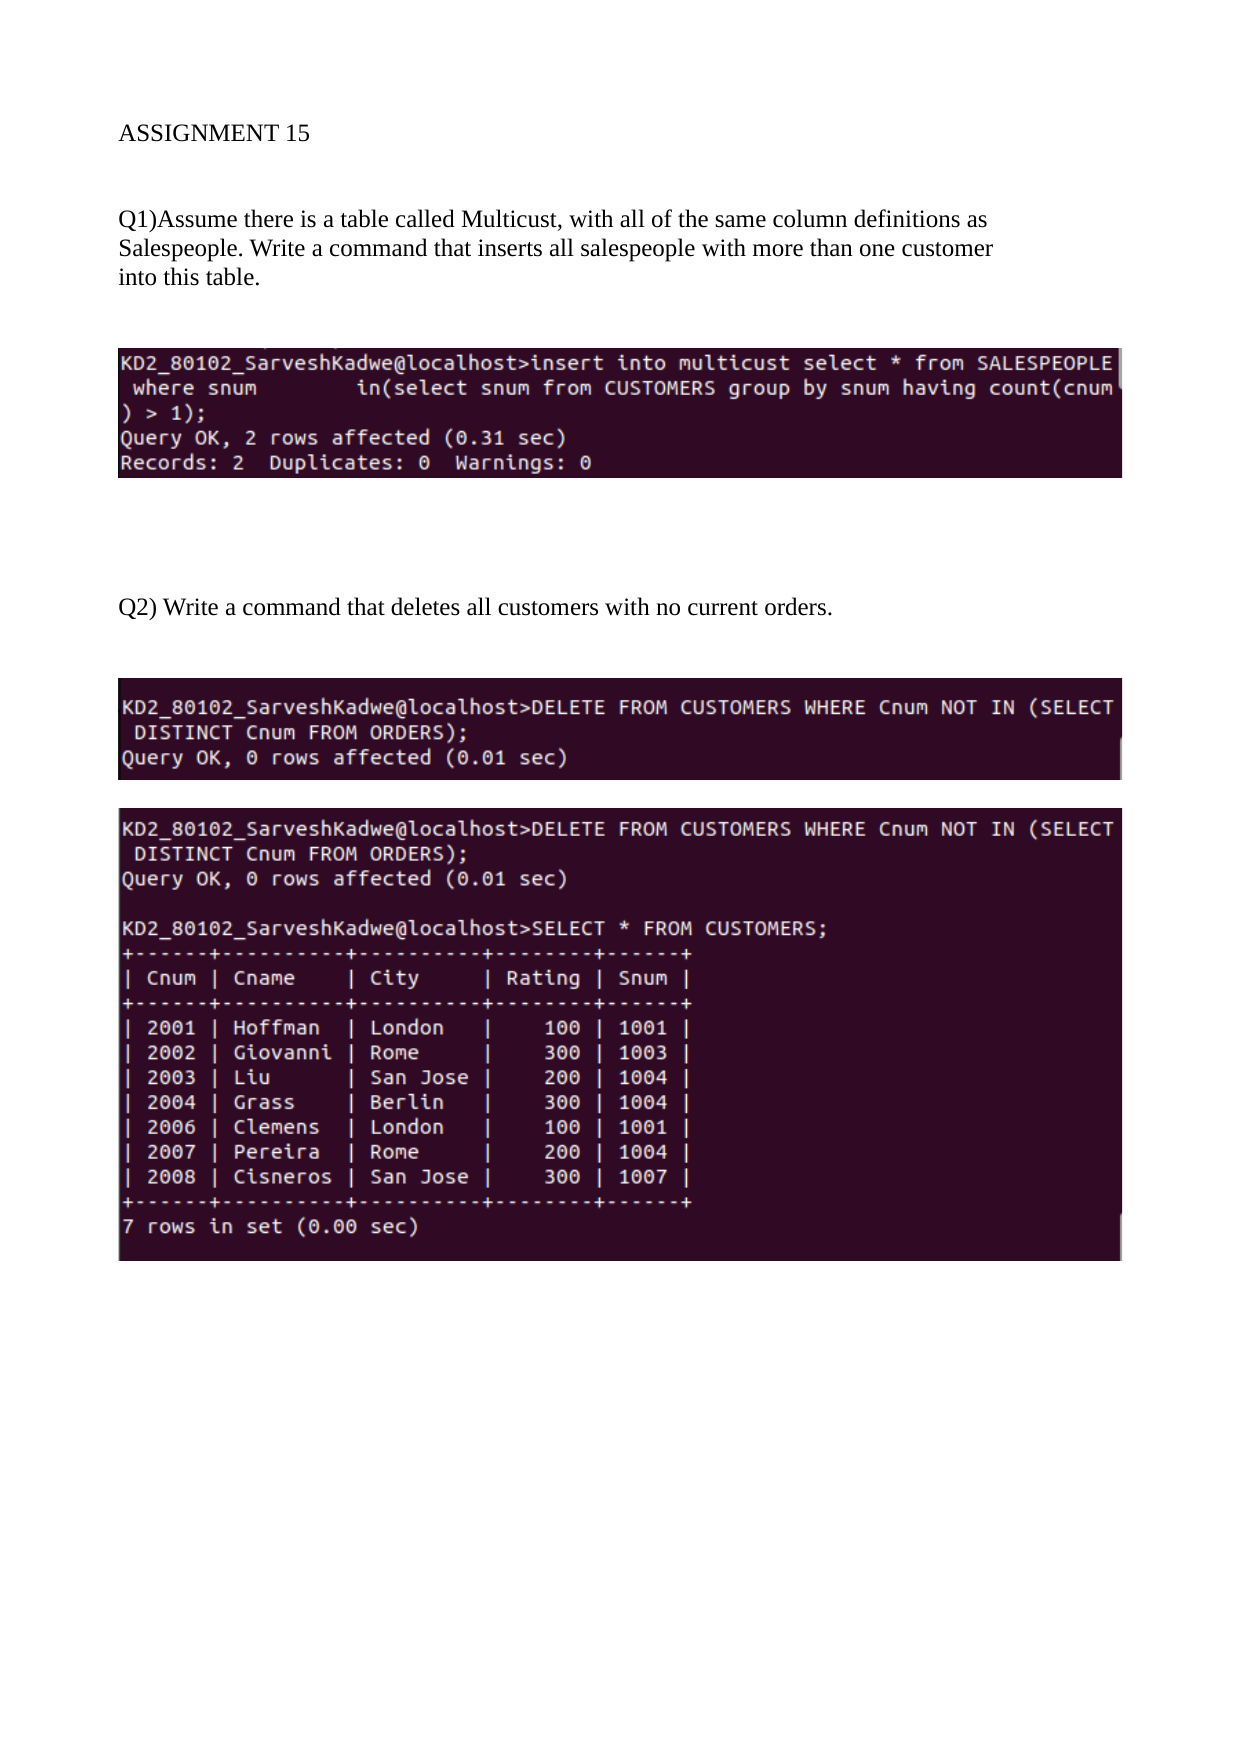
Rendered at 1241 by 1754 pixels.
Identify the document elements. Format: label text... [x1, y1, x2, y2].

text ASSIGNMENT 15 Q1)Assume there is a table called Multicust, with all of the same column definitions as [118, 118, 1122, 233]
picture [118, 678, 1123, 780]
picture [118, 808, 1123, 1261]
text into this table. [118, 262, 1122, 348]
picture [118, 348, 1123, 478]
text Q2) Write a command that deletes all customers with no current orders. [118, 592, 1122, 678]
text Salespeople. Write a command that inserts all salespeople with more than one customer [118, 233, 1122, 262]
